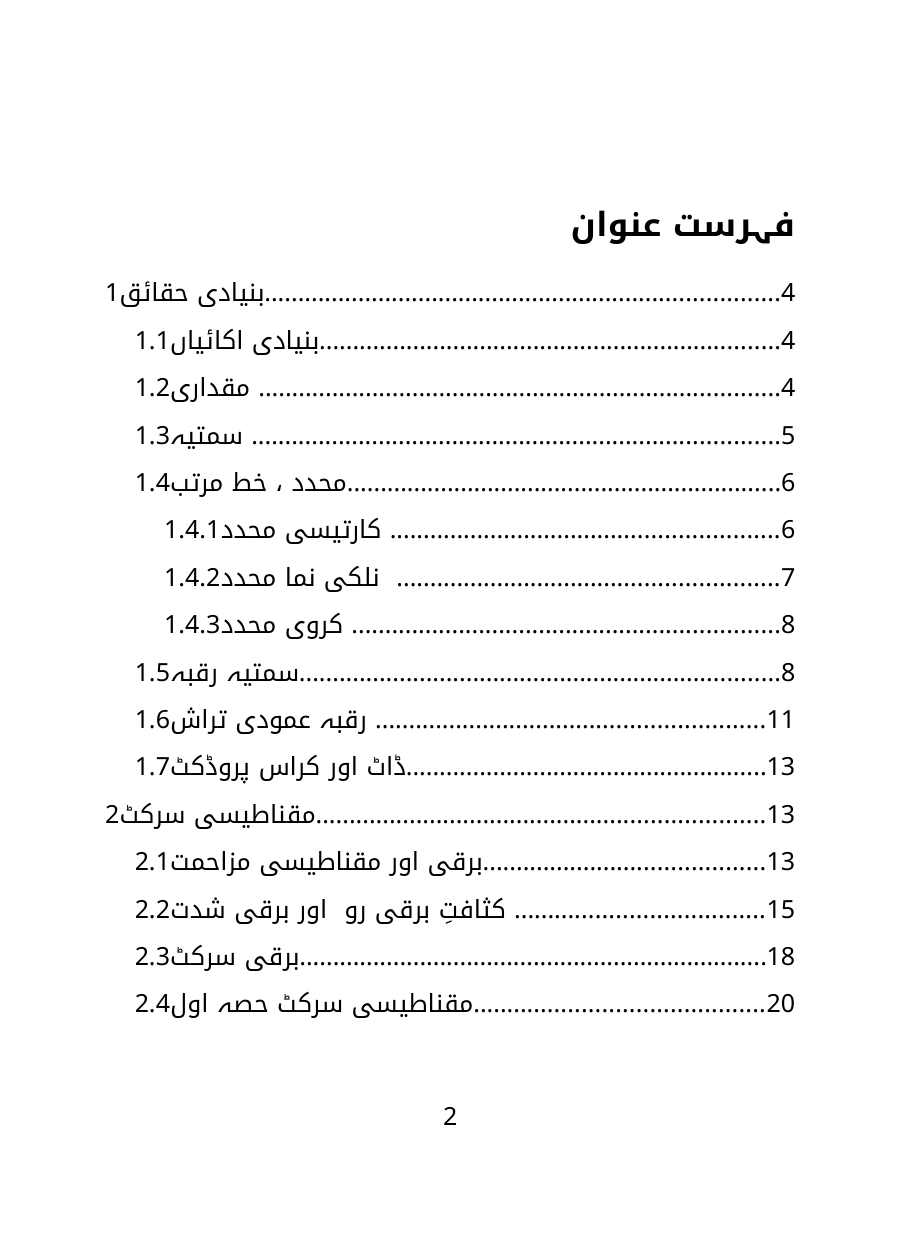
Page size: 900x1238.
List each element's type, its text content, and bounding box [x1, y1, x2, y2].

text 1.7ڈاٹ اور کراس پروڈکٹ 13 [134, 744, 795, 791]
text 2.4مقناطیسی سرکٹ حصہ اول 20 [134, 981, 795, 1028]
text 1.4.2نلکی نما محدد 7 [164, 554, 795, 602]
text 2.3برقی سرکٹ 18 [134, 933, 795, 981]
text 1.3سمتیہ 5 [134, 412, 795, 459]
text 1.4محدد ، خط مرتب 6 [134, 459, 795, 507]
text 1.5سمتیہ رقبہ 8 [134, 649, 795, 696]
text 2مقناطیسی سرکٹ 13 [105, 791, 795, 838]
text 1.4.1کارتیسی محدد 6 [164, 507, 795, 554]
text 1.6رقبہ عمودی تراش 11 [134, 696, 795, 744]
text 1.2مقداری 4 [134, 364, 795, 412]
text 1بنیادی حقائق 4 [105, 270, 795, 317]
text 2.1برقی اور مقناطیسی مزاحمت 13 [134, 838, 795, 886]
subtitle فہرست عنوان [105, 194, 795, 257]
text 2.2کثافتِ برقی رو اور برقی شدت 15 [134, 886, 795, 933]
text 1.4.3کروی محدد 8 [164, 602, 795, 649]
text 1.1بنیادی اکائیاں 4 [134, 317, 795, 364]
